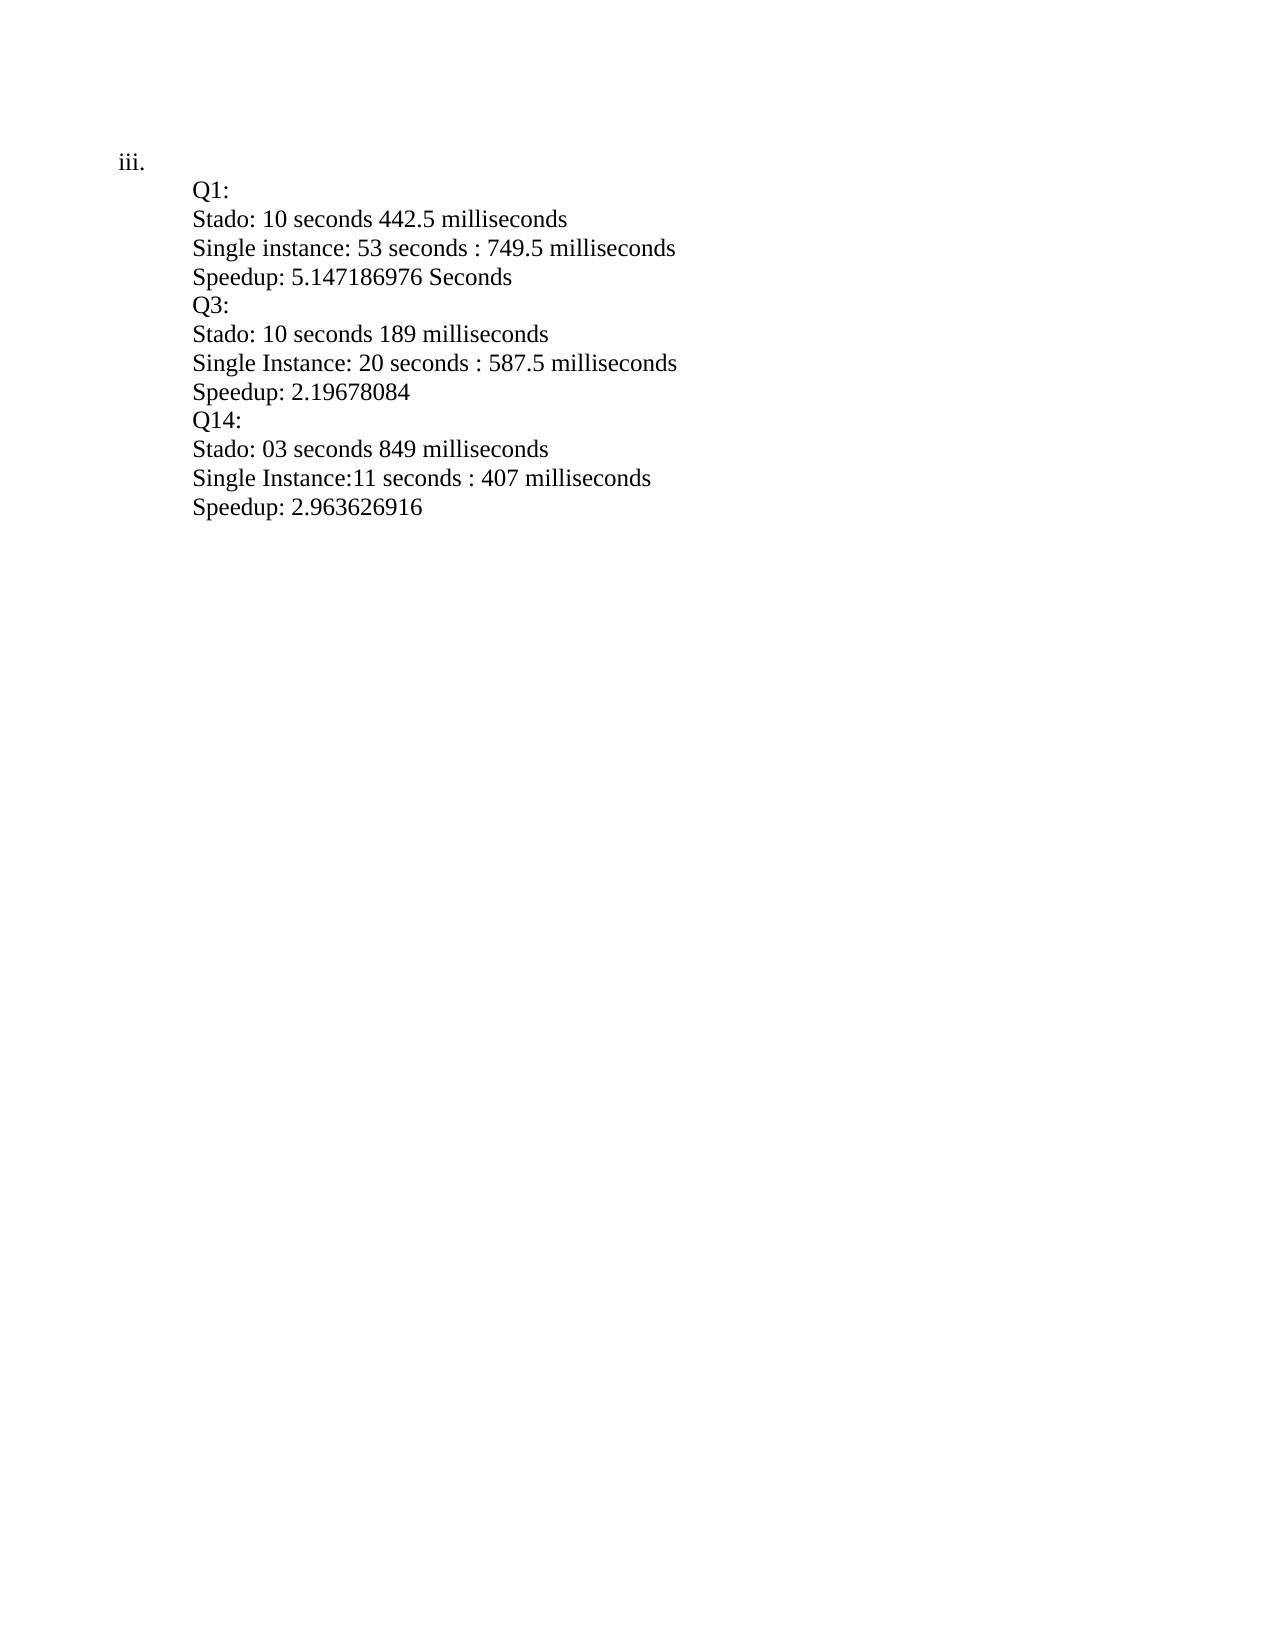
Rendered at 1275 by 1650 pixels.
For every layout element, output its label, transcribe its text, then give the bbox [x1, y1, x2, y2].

text Stado: 10 seconds 442.5 milliseconds [118, 204, 1157, 233]
text Q1: [118, 176, 1157, 204]
text Speedup: 2.19678084 [118, 377, 1157, 406]
text Single Instance: 20 seconds : 587.5 milliseconds [118, 348, 1157, 377]
text Stado: 03 seconds 849 milliseconds [118, 434, 1157, 463]
text Speedup: 2.963626916 [118, 492, 1157, 521]
text Speedup: 5.147186976 Seconds [118, 262, 1157, 291]
text Single instance: 53 seconds : 749.5 milliseconds [118, 233, 1157, 262]
text Stado: 10 seconds 189 milliseconds [118, 319, 1157, 348]
text Q3: [118, 291, 1157, 319]
text iii. [118, 147, 1157, 176]
text Q14: [118, 406, 1157, 434]
text Single Instance:11 seconds : 407 milliseconds [118, 463, 1157, 492]
